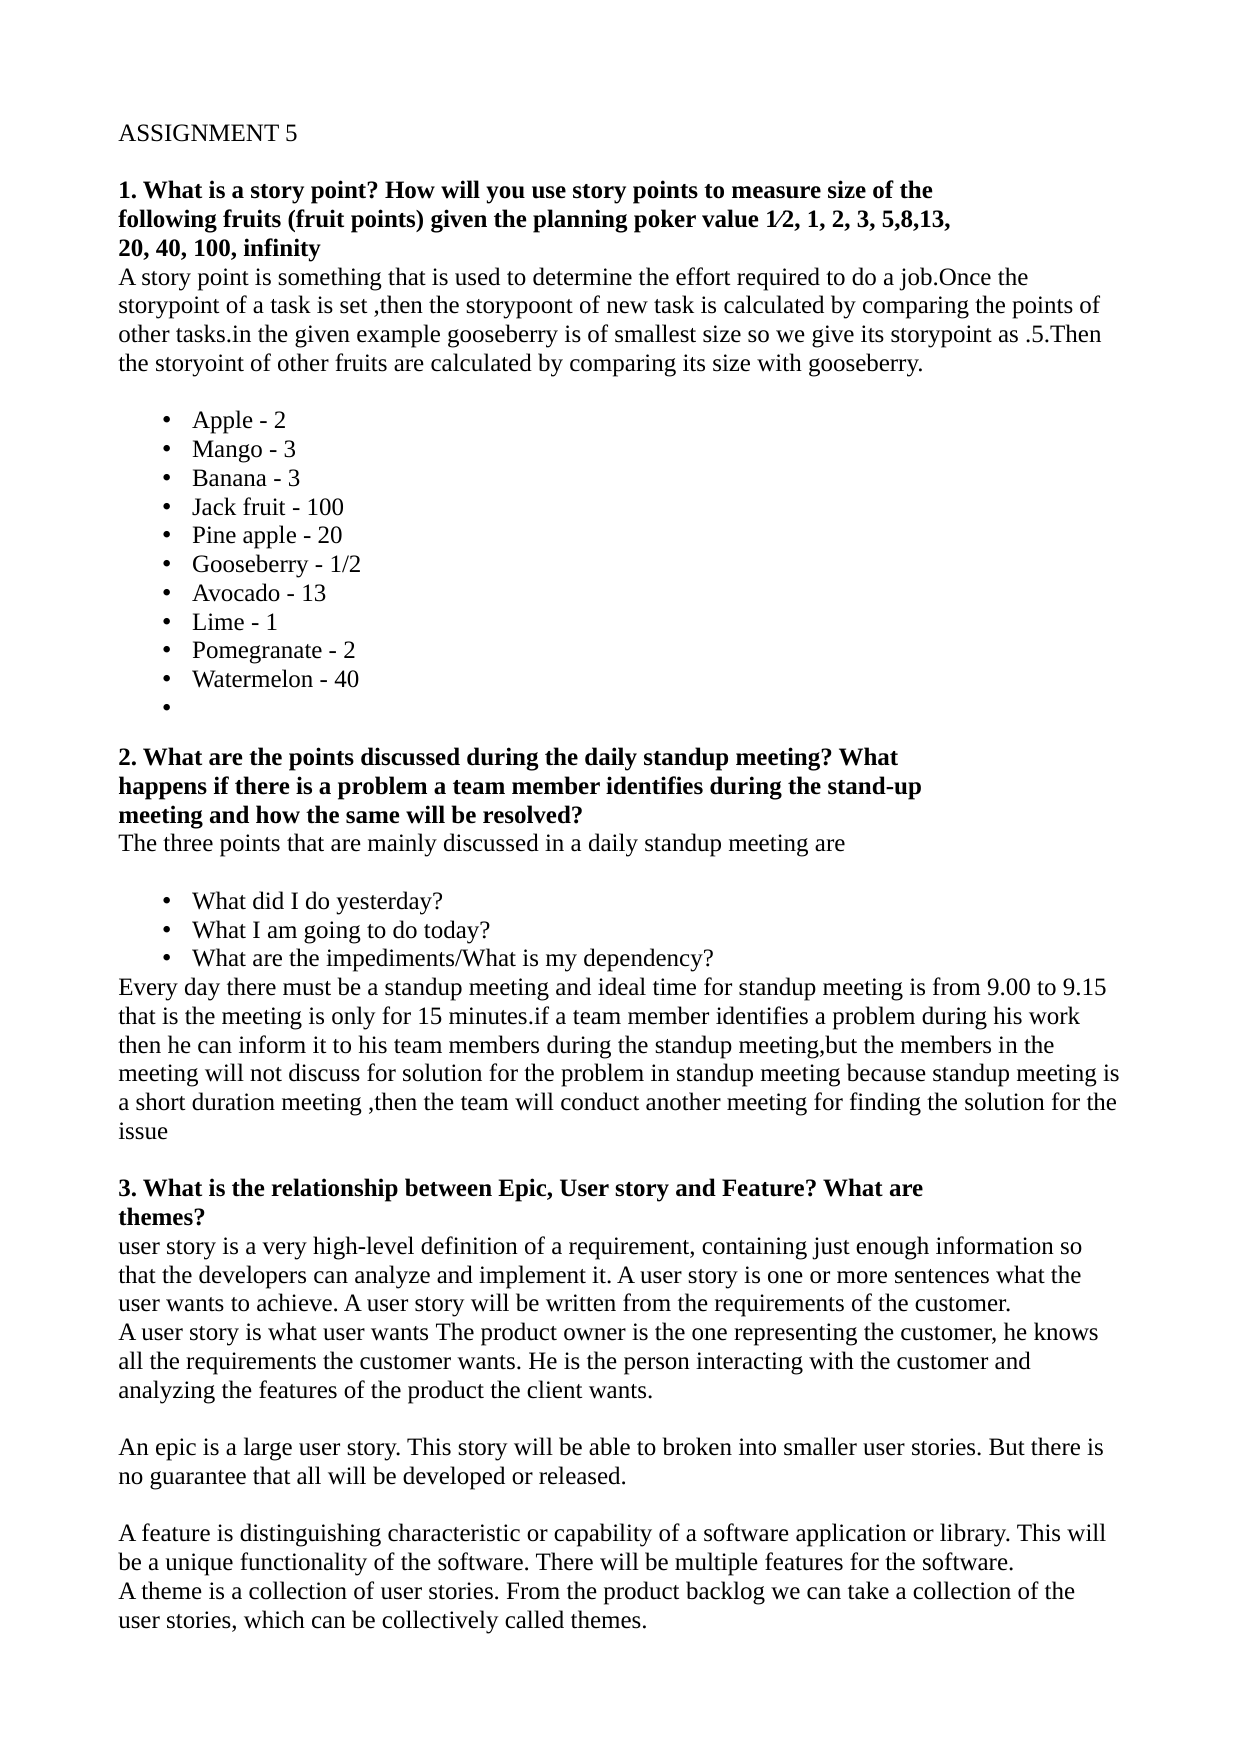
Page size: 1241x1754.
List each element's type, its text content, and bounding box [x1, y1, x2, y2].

text A user story is what user wants The product owner is the one representing the customer, he knows all the requirements the customer wants. He is the person interacting with the customer and analyzing the features of the product the client wants. [118, 1317, 1122, 1403]
text A feature is distinguishing characteristic or capability of a software application or library. This will be a unique functionality of the software. There will be multiple features for the software. [118, 1518, 1122, 1576]
text Every day there must be a standup meeting and ideal time for standup meeting is from 9.00 to 9.15 that is the meeting is only for 15 minutes.if a team member identifies a problem during his work then he can inform it to his team members during the standup meeting,but the members in the meeting will not discuss for solution for the problem in standup meeting because standup meeting is a short duration meeting ,then the team will conduct another meeting for finding the solution for the issue [118, 972, 1122, 1145]
list Gooseberry - 1/2 [162, 549, 1122, 578]
text The three points that are mainly discussed in a daily standup meeting are [118, 828, 1122, 857]
list What are the impediments/What is my dependency? [162, 943, 1122, 972]
text 3. What is the relationship between Epic, User story and Feature? What are [118, 1173, 1122, 1202]
text following fruits (fruit points) given the planning poker value 1⁄2, 1, 2, 3, 5,8,13, [118, 204, 1122, 233]
list Avocado - 13 [162, 578, 1122, 607]
list Pomegranate - 2 [162, 636, 1122, 664]
text happens if there is a problem a team member identifies during the stand-up [118, 771, 1122, 800]
list Banana - 3 [162, 463, 1122, 492]
text 2. What are the points discussed during the daily standup meeting? What [118, 742, 1122, 771]
list Jack fruit - 100 [162, 492, 1122, 521]
text An epic is a large user story. This story will be able to broken into smaller user stories. But there is no guarantee that all will be developed or released. [118, 1432, 1122, 1490]
list Mango - 3 [162, 434, 1122, 463]
text themes? [118, 1202, 1122, 1231]
text meeting and how the same will be resolved? [118, 800, 1122, 828]
text user story is a very high-level definition of a requirement, containing just enough information so that the developers can analyze and implement it. A user story is one or more sentences what the user wants to achieve. A user story will be written from the requirements of the customer. [118, 1231, 1122, 1317]
list Pine apple - 20 [162, 521, 1122, 549]
list Lime - 1 [162, 607, 1122, 636]
list What I am going to do today? [162, 915, 1122, 943]
text 20, 40, 100, infinity [118, 233, 1122, 262]
text A story point is something that is used to determine the effort required to do a job.Once the storypoint of a task is set ,then the storypoont of new task is calculated by comparing the points of other tasks.in the given example gooseberry is of smallest size so we give its storypoint as .5.Then the storyoint of other fruits are calculated by comparing its size with gooseberry. [118, 262, 1122, 377]
text 1. What is a story point? How will you use story points to measure size of the [118, 176, 1122, 204]
list Watermelon - 40 [162, 664, 1122, 693]
text ASSIGNMENT 5 [118, 118, 1122, 147]
text A theme is a collection of user stories. From the product backlog we can take a collection of the user stories, which can be collectively called themes. [118, 1576, 1122, 1633]
list What did I do yesterday? [162, 886, 1122, 915]
list Apple - 2 [162, 406, 1122, 434]
